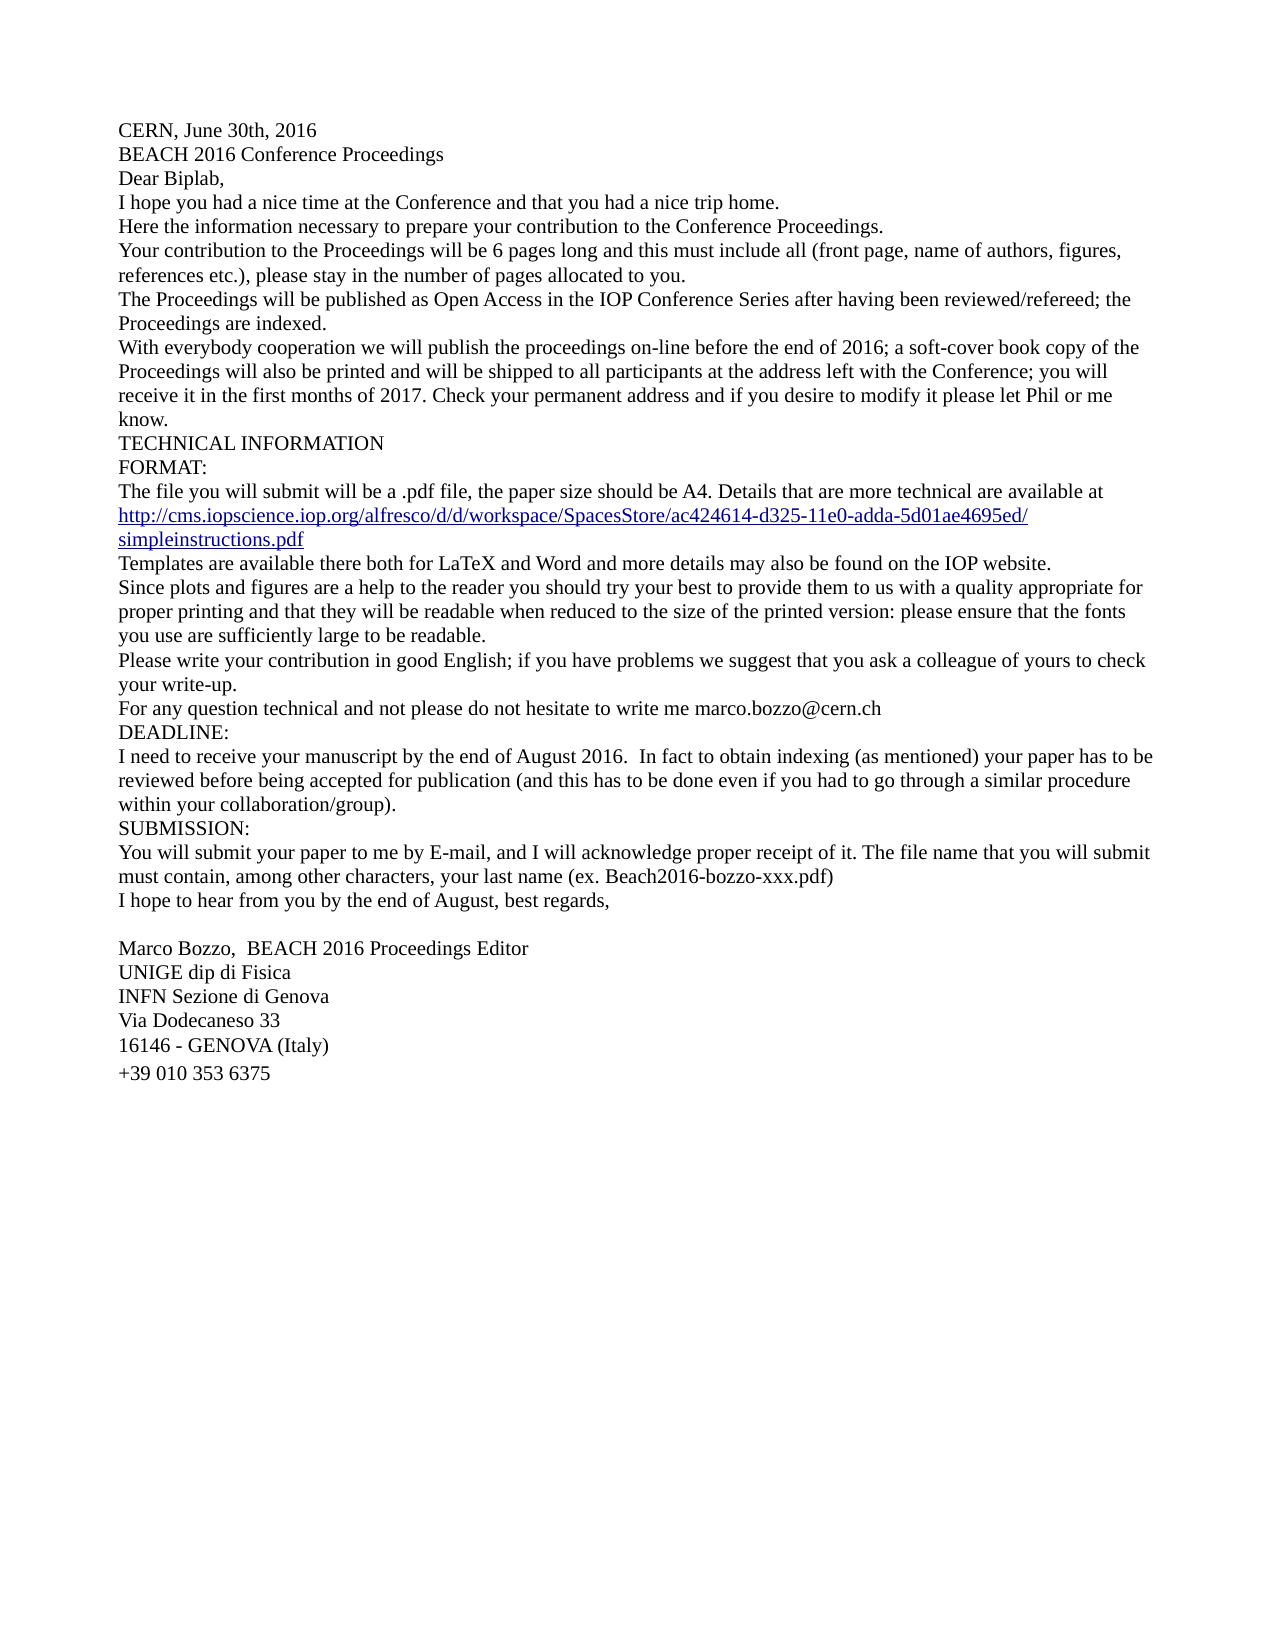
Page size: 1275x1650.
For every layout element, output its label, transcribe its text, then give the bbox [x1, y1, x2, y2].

text CERN, June 30th, 2016 BEACH 2016 Conference Proceedings Dear Biplab, I hope you had a nice time at the Conference and that you had a nice trip home. Here the information necessary to prepare your contribution to the Conference Proceedings. Your contribution to the Proceedings will be 6 pages long and this must include all (front page, name of authors, figures, references etc.), please stay in the number of pages allocated to you. The Proceedings will be published as Open Access in the IOP Conference Series after having been reviewed/refereed; the Proceedings are indexed. With everybody cooperation we will publish the proceedings on-line before the end of 2016; a soft-cover book copy of the Proceedings will also be printed and will be shipped to all participants at the address left with the Conference; you will receive it in the first months of 2017. Check your permanent address and if you desire to modify it please let Phil or me know. TECHNICAL INFORMATION FORMAT: The file you will submit will be a .pdf file, the paper size should be A4. Details that are more technical are available at http://cms.iopscience.iop.org/alfresco/d/d/workspace/SpacesStore/ac424614-d325-11e0-adda-5d01ae4695ed/simpleinstructions.pdf Templates are available there both for LaTeX and Word and more details may also be found on the IOP website. Since plots and figures are a help to the reader you should try your best to provide them to us with a quality appropriate for proper printing and that they will be readable when reduced to the size of the printed version: please ensure that the fonts you use are sufficiently large to be readable. Please write your contribution in good English; if you have problems we suggest that you ask a colleague of yours to check your write-up. For any question technical and not please do not hesitate to write me marco.bozzo@cern.ch DEADLINE: I need to receive your manuscript by the end of August 2016. In fact to obtain indexing (as mentioned) your paper has to be reviewed before being accepted for publication (and this has to be done even if you had to go through a similar procedure within your collaboration/group). SUBMISSION: You will submit your paper to me by E-mail, and I will acknowledge proper receipt of it. The file name that you will submit must contain, among other characters, your last name (ex. Beach2016-bozzo-xxx.pdf) I hope to hear from you by the end of August, best regards, Marco Bozzo, BEACH 2016 Proceedings Editor UNIGE dip di Fisica INFN Sezione di Genova Via Dodecaneso 33 16146 - GENOVA (Italy) +39 010 353 6375 [118, 118, 1157, 1085]
